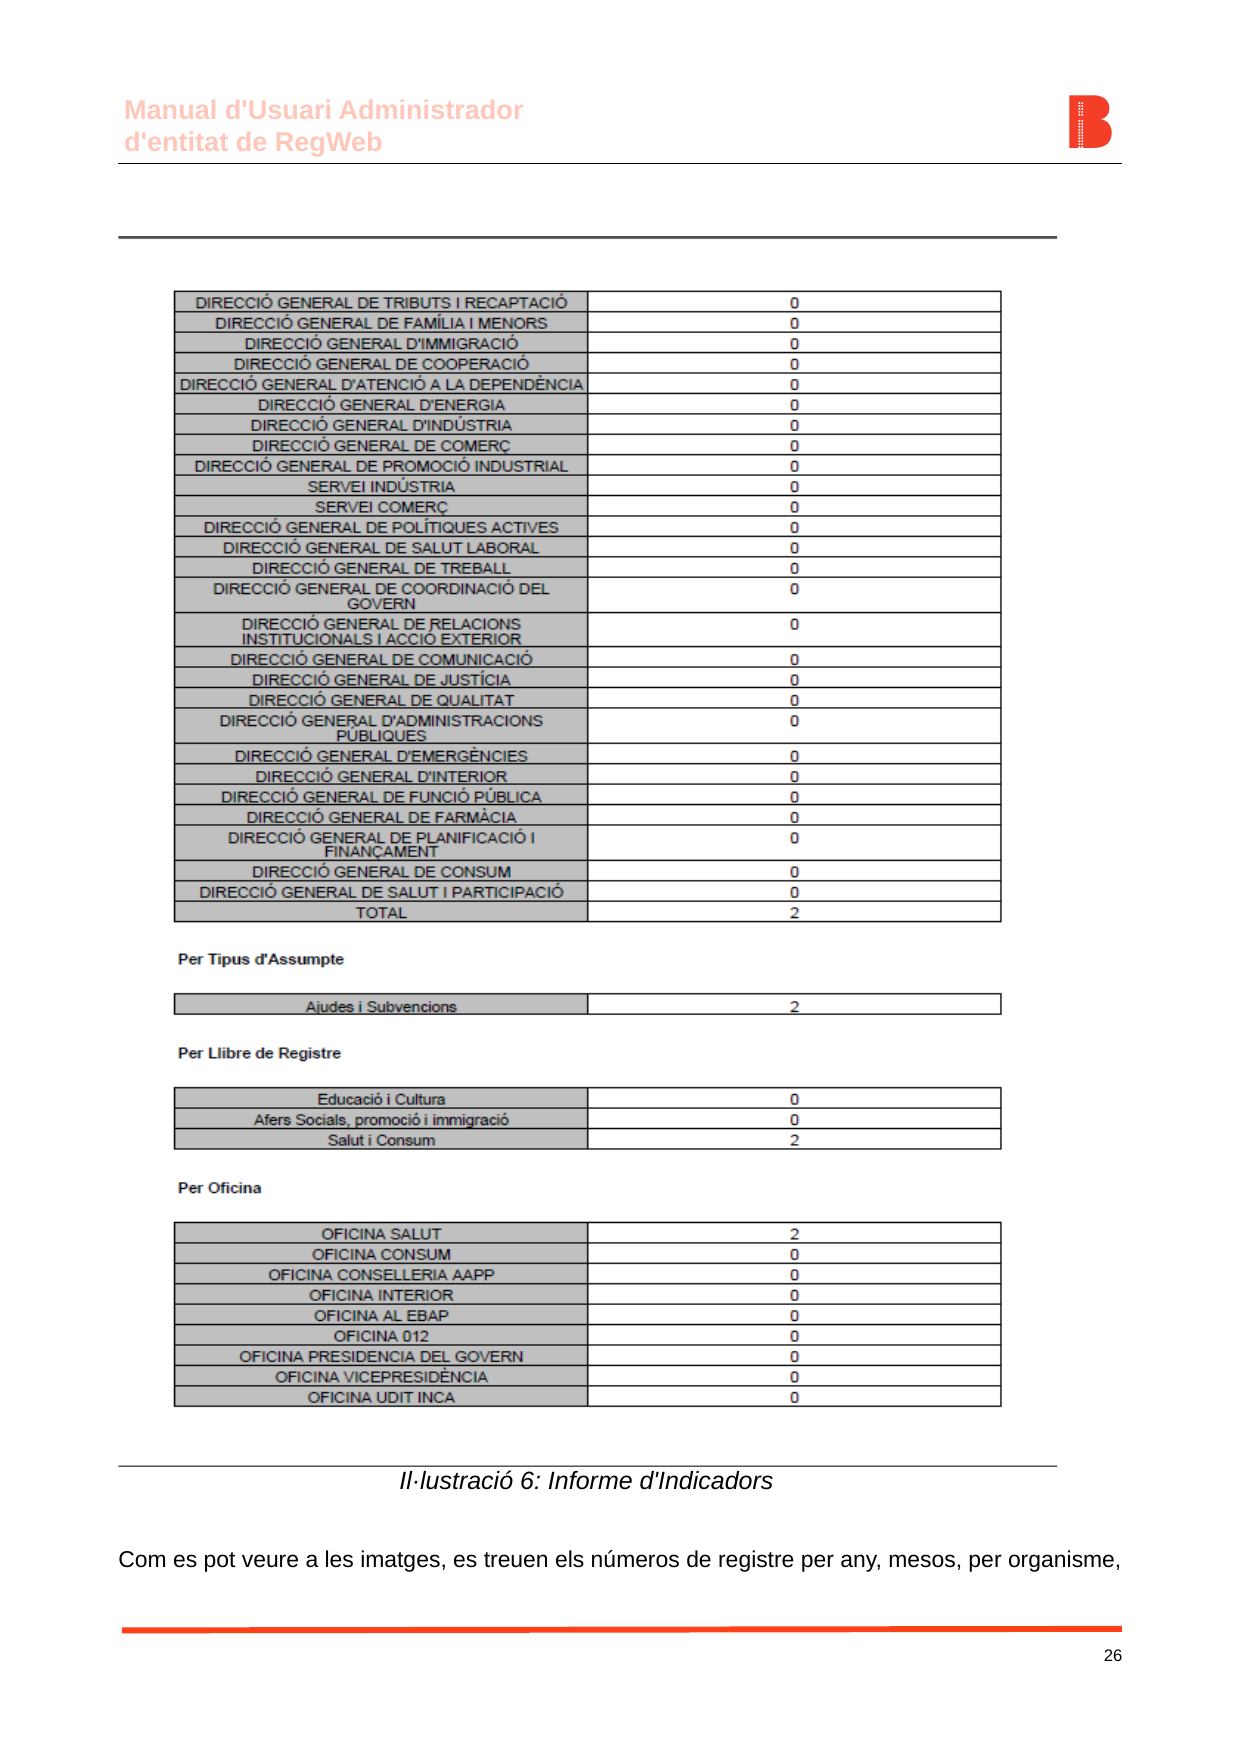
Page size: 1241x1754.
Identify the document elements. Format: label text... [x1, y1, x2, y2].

picture [1063, 94, 1117, 150]
picture [118, 236, 1058, 1467]
text Com es pot veure a les imatges, es treuen els números de registre per any, mesos, per organisme, [118, 1546, 1122, 1573]
text Il·lustració 6: Informe d'Indicadors [118, 1467, 1057, 1495]
